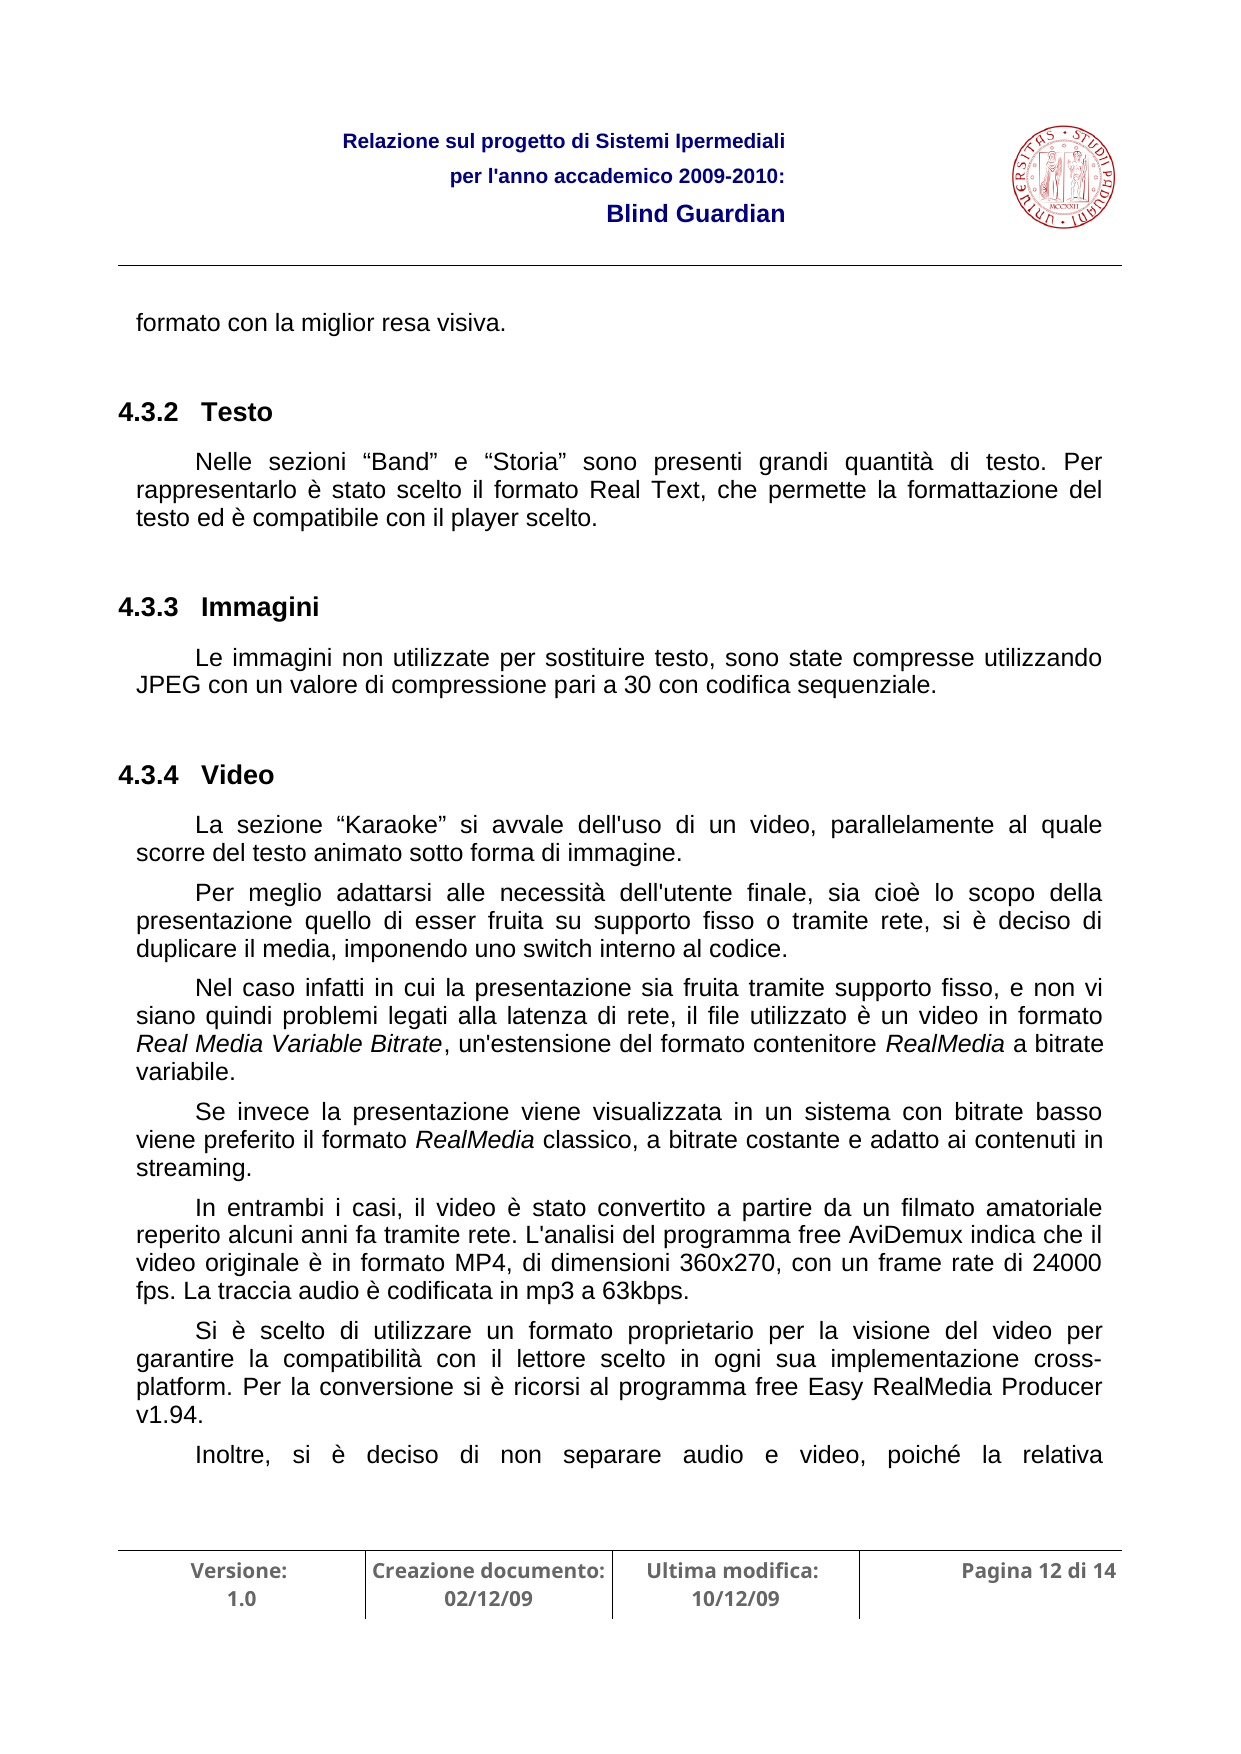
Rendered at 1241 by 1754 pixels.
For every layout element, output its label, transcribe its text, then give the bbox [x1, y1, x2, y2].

text formato con la miglior resa visiva. [136, 309, 1104, 337]
subtitle Immagini [118, 592, 1122, 623]
subtitle Video [118, 760, 1122, 790]
text Si è scelto di utilizzare un formato proprietario per la visione del video per garantire la compatibilità con il lettore scelto in ogni sua implementazione cross-platform. Per la conversione si è ricorsi al programma free Easy RealMedia Producer v1.94. [136, 1317, 1104, 1428]
text Se invece la presentazione viene visualizzata in un sistema con bitrate basso viene preferito il formato RealMedia classico, a bitrate costante e adatto ai contenuti in streaming. [136, 1098, 1104, 1181]
text Per meglio adattarsi alle necessità dell'utente finale, sia cioè lo scopo della presentazione quello di esser fruita su supporto fisso o tramite rete, si è deciso di duplicare il media, imponendo uno switch interno al codice. [136, 878, 1104, 962]
text Le immagini non utilizzate per sostituire testo, sono state compresse utilizzando JPEG con un valore di compressione pari a 30 con codifica sequenziale. [136, 643, 1104, 699]
picture [1010, 123, 1117, 231]
text Nelle sezioni “Band” e “Storia” sono presenti grandi quantità di testo. Per rappresentarlo è stato scelto il formato Real Text, che permette la formattazione del testo ed è compatibile con il player scelto. [136, 448, 1104, 532]
text Inoltre, si è deciso di non separare audio e video, poiché la relativa [136, 1440, 1104, 1468]
subtitle Testo [118, 397, 1122, 427]
text In entrambi i casi, il video è stato convertito a partire da un filmato amatoriale reperito alcuni anni fa tramite rete. L'analisi del programma free AviDemux indica che il video originale è in formato MP4, di dimensioni 360x270, con un frame rate di 24000 fps. La traccia audio è codificata in mp3 a 63kbps. [136, 1193, 1104, 1305]
text Nel caso infatti in cui la presentazione sia fruita tramite supporto fisso, e non vi siano quindi problemi legati alla latenza di rete, il file utilizzato è un video in formato Real Media Variable Bitrate, un'estensione del formato contenitore RealMedia a bitrate variabile. [136, 974, 1104, 1086]
text La sezione “Karaoke” si avvale dell'uso di un video, parallelamente al quale scorre del testo animato sotto forma di immagine. [136, 811, 1104, 867]
